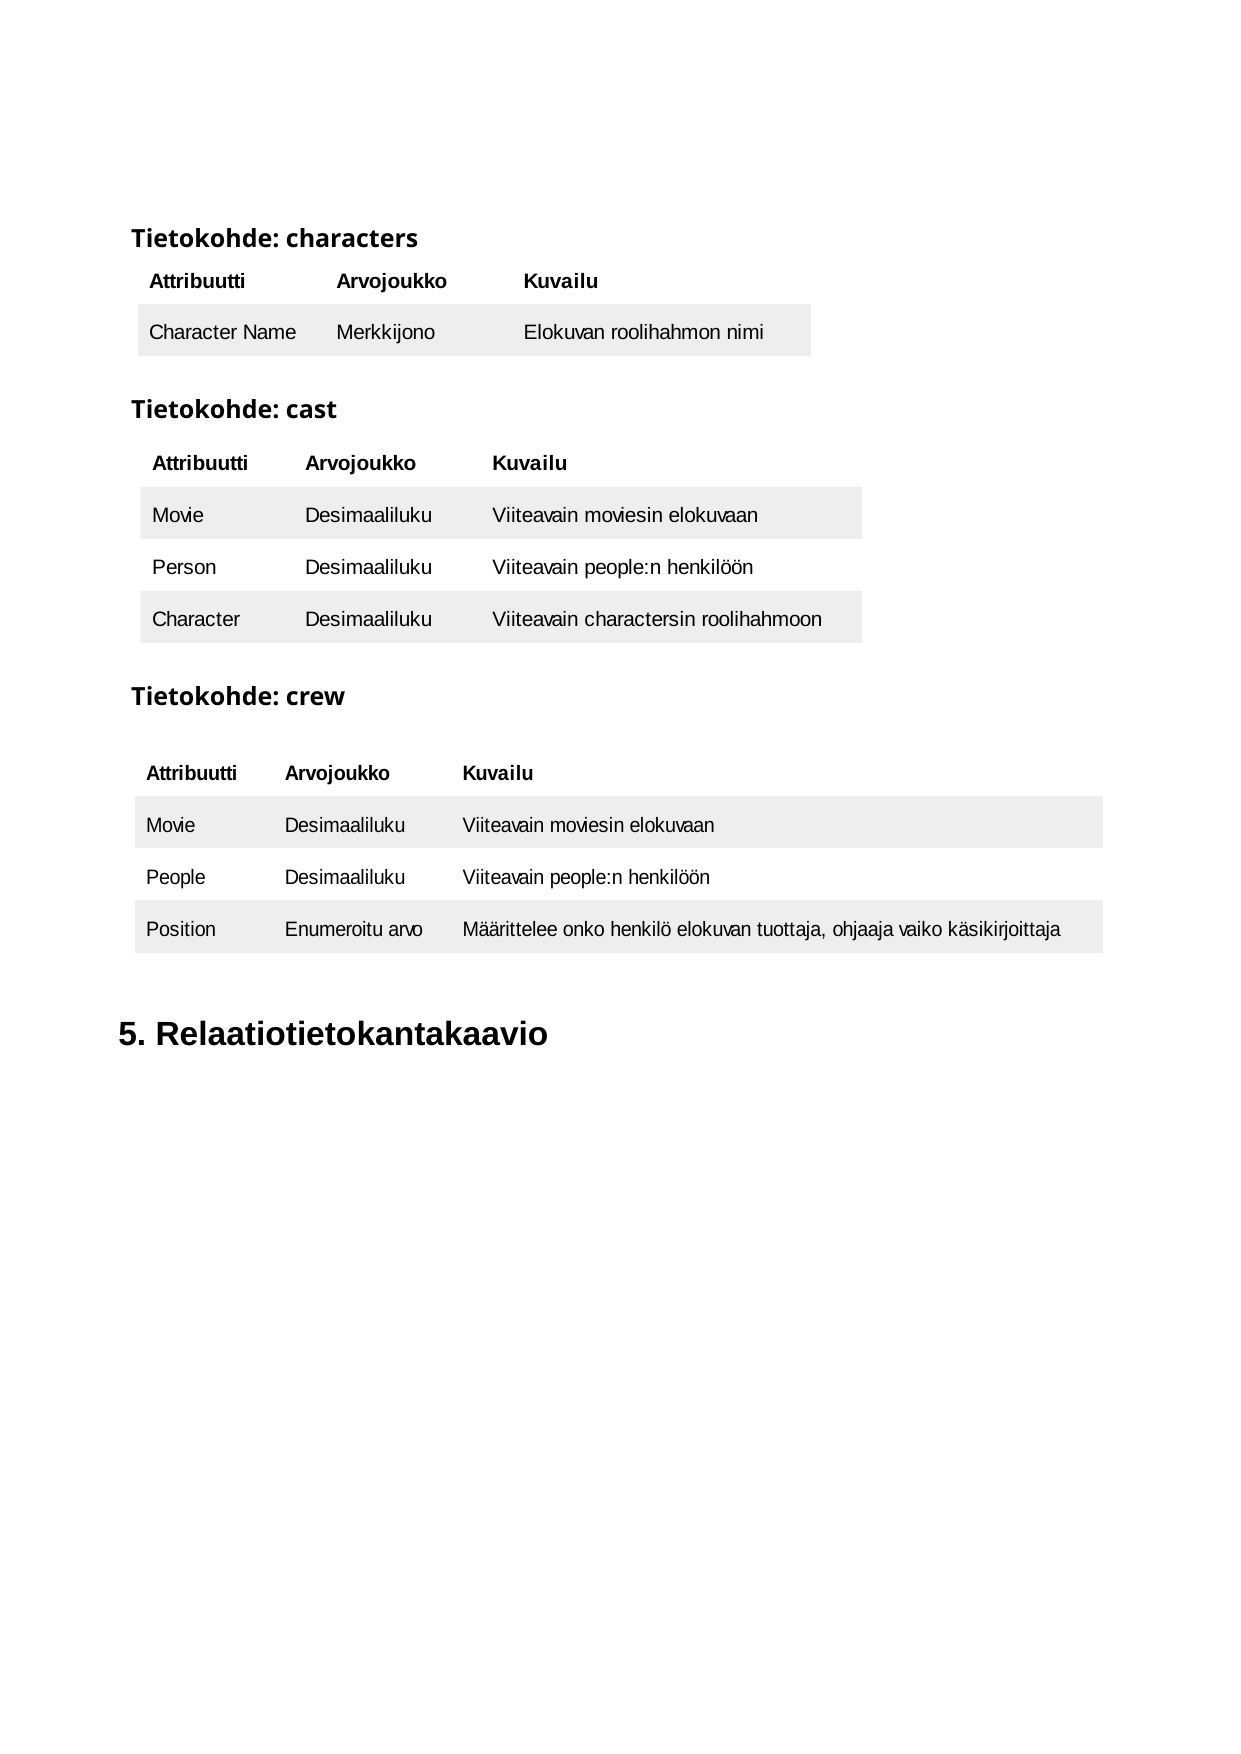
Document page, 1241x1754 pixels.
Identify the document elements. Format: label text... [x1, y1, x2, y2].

text Tietokohde: crew [118, 679, 1122, 713]
subtitle 5. Relaatiotietokantakaavio [118, 1013, 1122, 1052]
text Tietokohde: cast [118, 392, 1122, 426]
text Tietokohde: characters [118, 220, 1122, 254]
